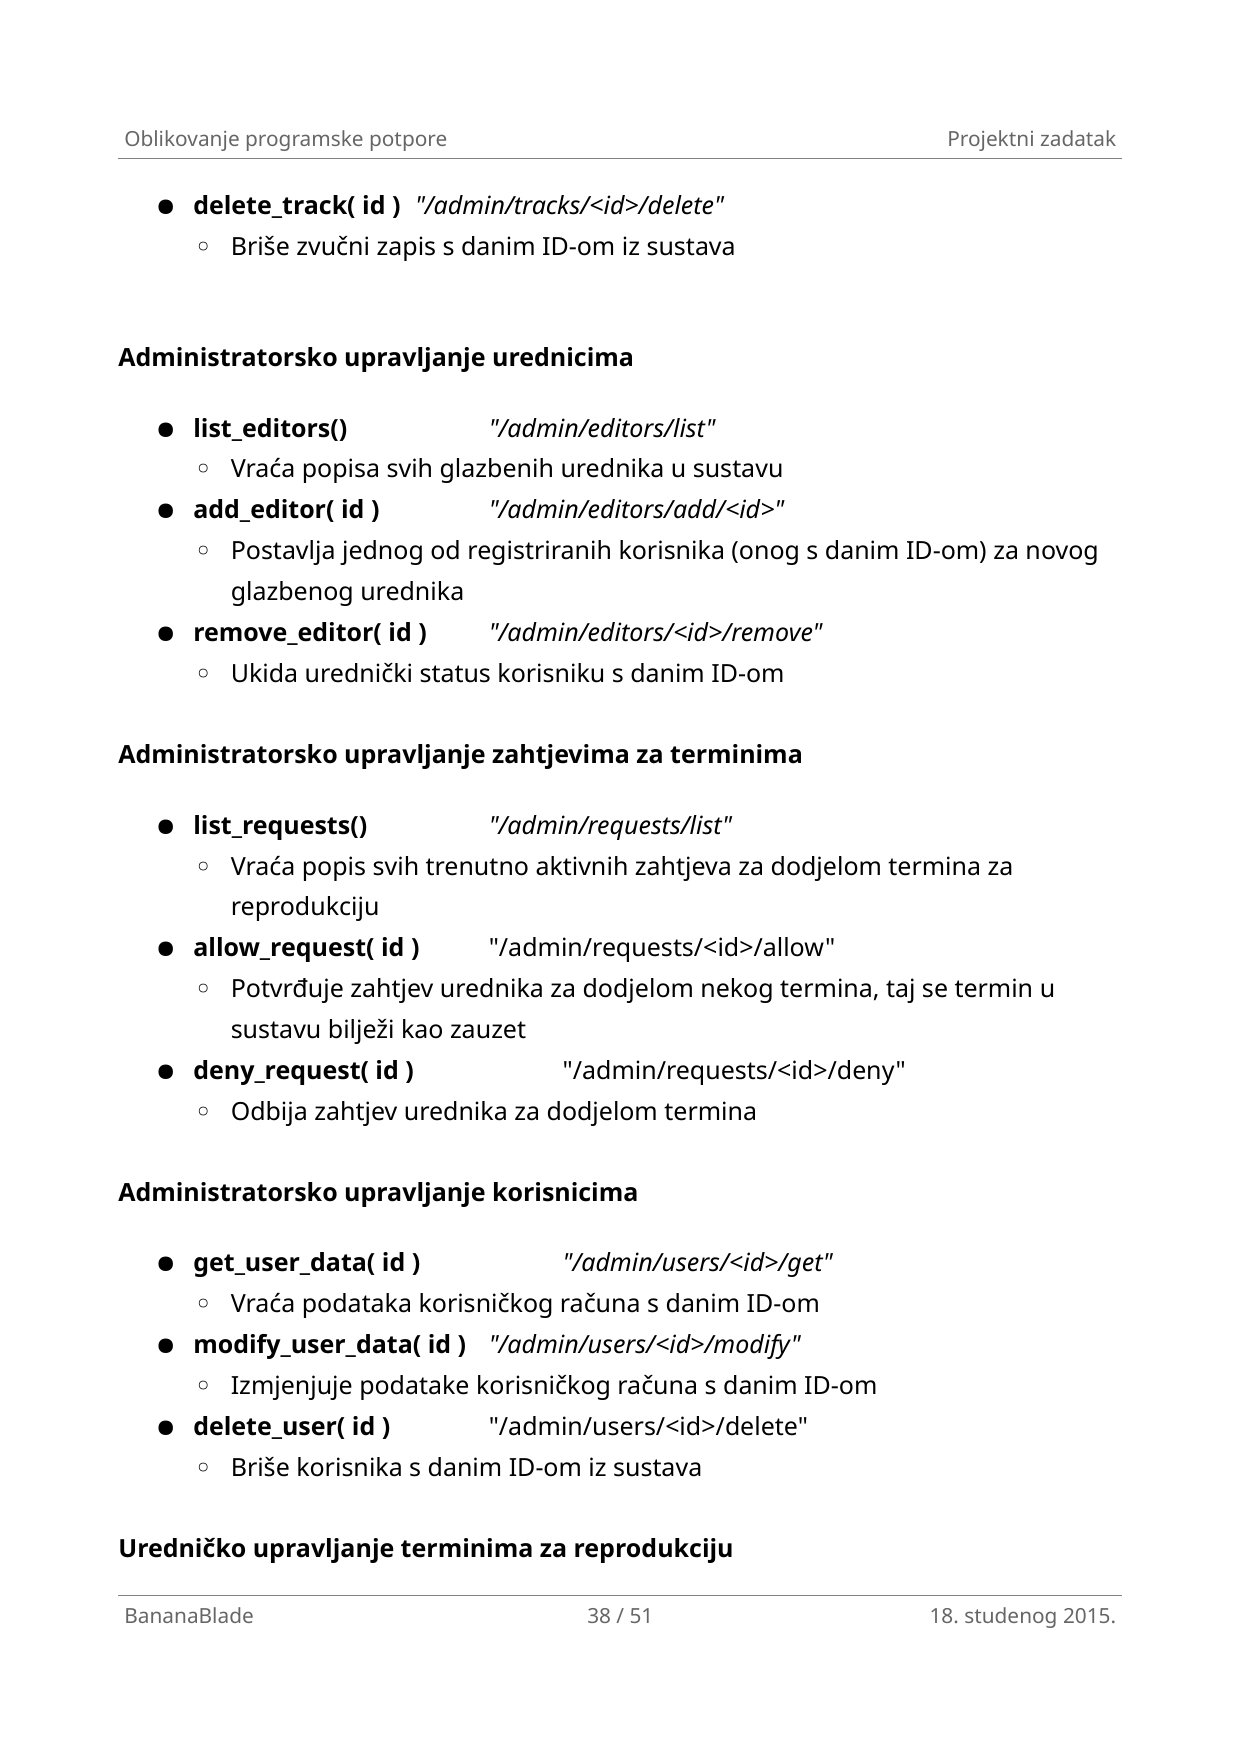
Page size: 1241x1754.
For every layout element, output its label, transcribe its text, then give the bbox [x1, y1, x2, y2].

list Vraća popis svih trenutno aktivnih zahtjeva za dodjelom termina za reprodukciju [193, 848, 1122, 923]
list list_requests() "/admin/requests/list" [156, 807, 1122, 841]
text Administratorsko upravljanje korisnicima [118, 1175, 1122, 1209]
text Uredničko upravljanje terminima za reprodukciju [118, 1531, 1122, 1565]
list Ukida urednički status korisniku s danim ID-om [193, 655, 1122, 689]
list Briše korisnika s danim ID-om iz sustava [193, 1449, 1122, 1483]
text Administratorsko upravljanje zahtjevima za terminima [118, 737, 1122, 771]
list Briše zvučni zapis s danim ID-om iz sustava [193, 229, 1122, 263]
list Odbija zahtjev urednika za dodjelom termina [193, 1093, 1122, 1127]
list Izmjenjuje podatake korisničkog računa s danim ID-om [193, 1368, 1122, 1402]
list delete_track( id ) "/admin/tracks/<id>/delete" [156, 188, 1122, 222]
list remove_editor( id ) "/admin/editors/<id>/remove" [156, 614, 1122, 648]
list modify_user_data( id ) "/admin/users/<id>/modify" [156, 1327, 1122, 1361]
list get_user_data( id ) "/admin/users/<id>/get" [156, 1245, 1122, 1279]
list Vraća popisa svih glazbenih urednika u sustavu [193, 451, 1122, 485]
list Postavlja jednog od registriranih korisnika (onog s danim ID-om) za novog glazbenog urednika [193, 533, 1122, 608]
list Vraća podataka korisničkog računa s danim ID-om [193, 1286, 1122, 1320]
list add_editor( id ) "/admin/editors/add/<id>" [156, 492, 1122, 526]
list list_editors() "/admin/editors/list" [156, 410, 1122, 444]
list allow_request( id ) "/admin/requests/<id>/allow" [156, 930, 1122, 964]
text Administratorsko upravljanje urednicima [118, 340, 1122, 374]
list Potvrđuje zahtjev urednika za dodjelom nekog termina, taj se termin u sustavu bilježi kao zauzet [193, 971, 1122, 1046]
list deny_request( id ) "/admin/requests/<id>/deny" [156, 1052, 1122, 1086]
list delete_user( id ) "/admin/users/<id>/delete" [156, 1408, 1122, 1442]
